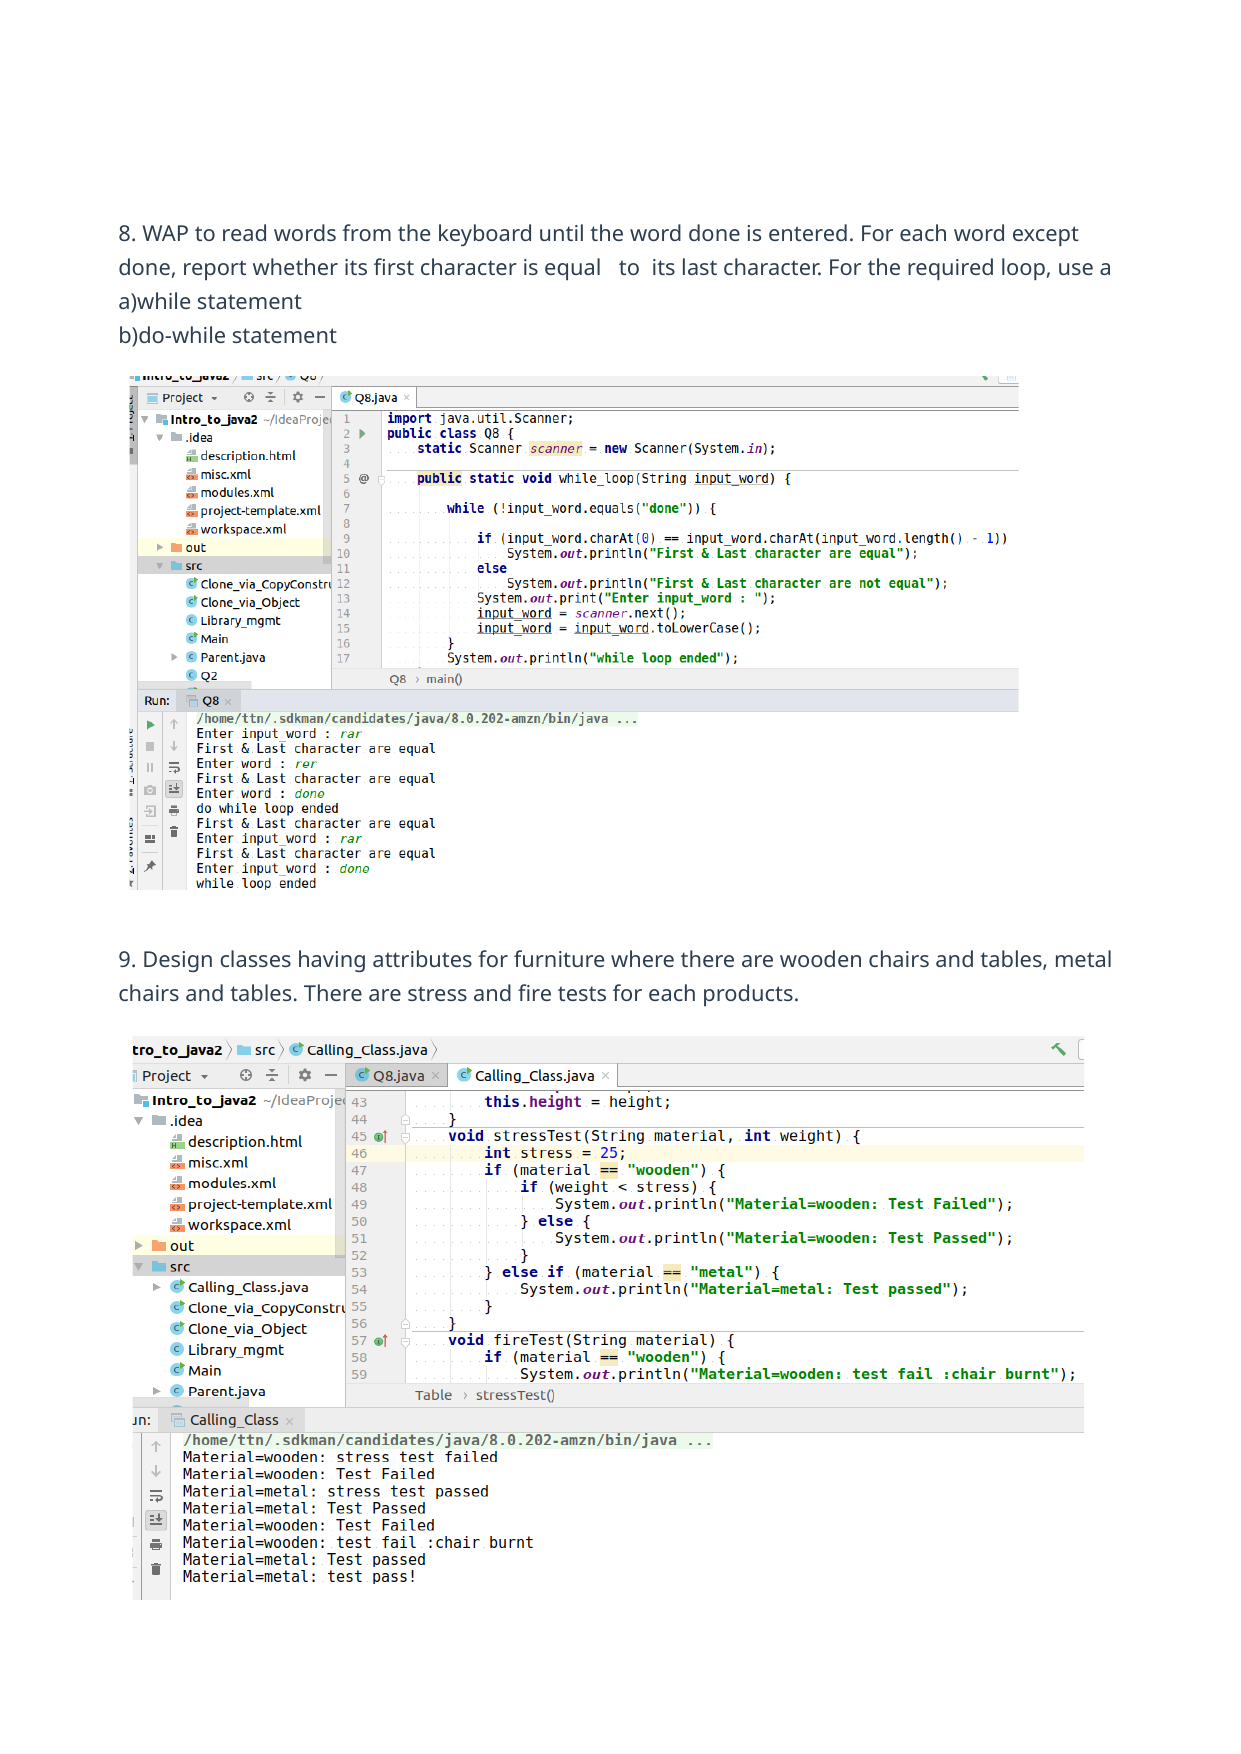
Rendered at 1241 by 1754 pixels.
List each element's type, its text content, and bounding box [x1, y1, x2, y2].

picture [129, 376, 1019, 890]
text 9. Design classes having attributes for furniture where there are wooden chairs and tables, metal chairs and tables. There are stress and fire tests for each products. [118, 944, 1122, 1008]
picture [132, 1036, 1085, 1600]
text 8. WAP to read words from the keyboard until the word done is entered. For each word except done, report whether its first character is equal to its last character. For the required loop, use a a)while statement b)do-while statement [118, 218, 1122, 350]
